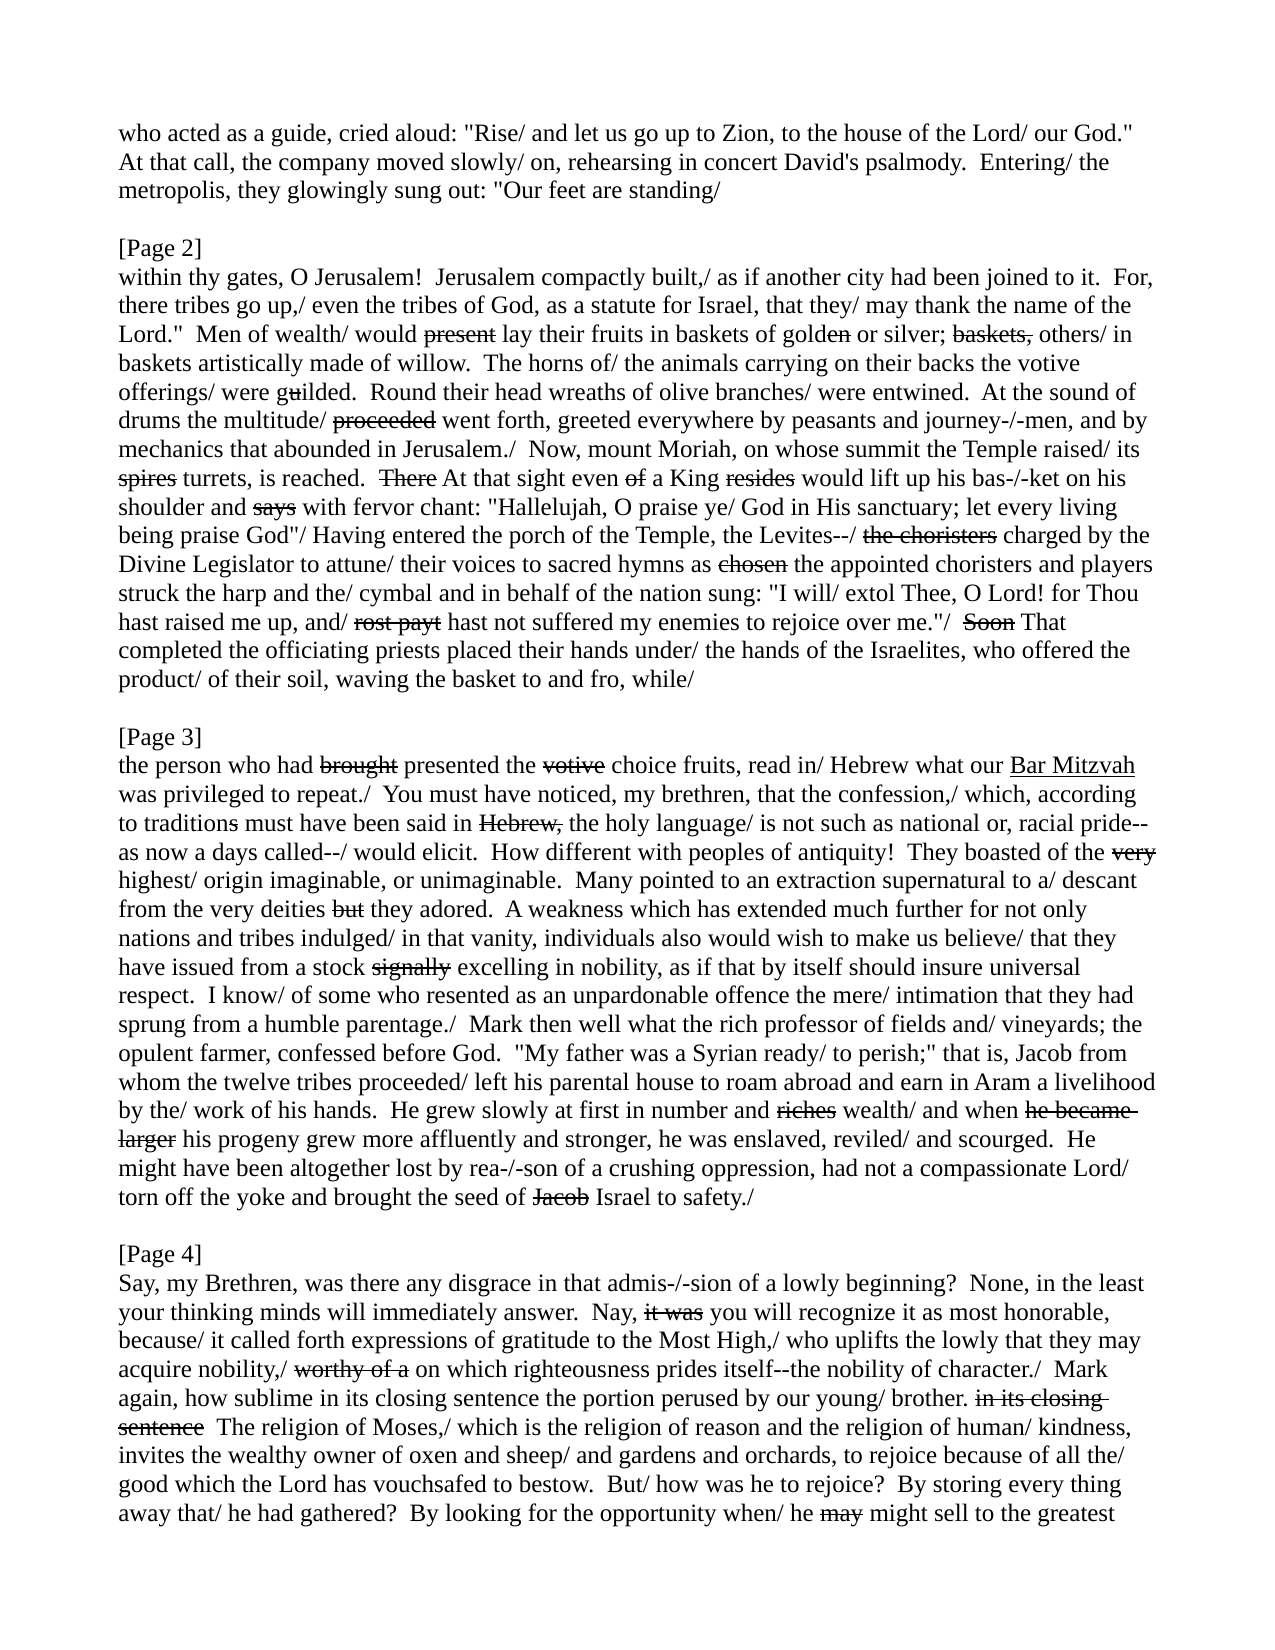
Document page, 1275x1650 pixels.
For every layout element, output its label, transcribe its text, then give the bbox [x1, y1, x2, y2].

text [Page 3] [118, 722, 1157, 751]
text [Page 4] [118, 1239, 1157, 1268]
text who acted as a guide, cried aloud: "Rise/ and let us go up to Zion, to the house of the Lord/ our God." At that call, the company moved slowly/ on, rehearsing in concert David's psalmody. Entering/ the metropolis, they glowingly sung out: "Our feet are standing/ [118, 118, 1157, 204]
text the person who had brought presented the votive choice fruits, read in/ Hebrew what our Bar Mitzvah was privileged to repeat./ You must have noticed, my brethren, that the confession,/ which, according to traditions must have been said in Hebrew, the holy language/ is not such as national or, racial pride--as now a days called--/ would elicit. How different with peoples of antiquity! They boasted of the very highest/ origin imaginable, or unimaginable. Many pointed to an extraction supernatural to a/ descant from the very deities but they adored. A weakness which has extended much further for not only nations and tribes indulged/ in that vanity, individuals also would wish to make us believe/ that they have issued from a stock signally excelling in nobility, as if that by itself should insure universal respect. I know/ of some who resented as an unpardonable offence the mere/ intimation that they had sprung from a humble parentage./ Mark then well what the rich professor of fields and/ vineyards; the opulent farmer, confessed before God. "My father was a Syrian ready/ to perish;" that is, Jacob from whom the twelve tribes proceeded/ left his parental house to roam abroad and earn in Aram a livelihood by the/ work of his hands. He grew slowly at first in number and riches wealth/ and when he became larger his progeny grew more affluently and stronger, he was enslaved, reviled/ and scourged. He might have been altogether lost by rea-/-son of a crushing oppression, had not a compassionate Lord/ torn off the yoke and brought the seed of Jacob Israel to safety./ [118, 751, 1157, 1211]
text [Page 2] [118, 233, 1157, 262]
text within thy gates, O Jerusalem! Jerusalem compactly built,/ as if another city had been joined to it. For, there tribes go up,/ even the tribes of God, as a statute for Israel, that they/ may thank the name of the Lord." Men of wealth/ would present lay their fruits in baskets of golden or silver; baskets, others/ in baskets artistically made of willow. The horns of/ the animals carrying on their backs the votive offerings/ were guilded. Round their head wreaths of olive branches/ were entwined. At the sound of drums the multitude/ proceeded went forth, greeted everywhere by peasants and journey-/-men, and by mechanics that abounded in Jerusalem./ Now, mount Moriah, on whose summit the Temple raised/ its spires turrets, is reached. There At that sight even of a King resides would lift up his bas-/-ket on his shoulder and says with fervor chant: "Hallelujah, O praise ye/ God in His sanctuary; let every living being praise God"/ Having entered the porch of the Temple, the Levites--/ the choristers charged by the Divine Legislator to attune/ their voices to sacred hymns as chosen the appointed choristers and players struck the harp and the/ cymbal and in behalf of the nation sung: "I will/ extol Thee, O Lord! for Thou hast raised me up, and/ rost payt hast not suffered my enemies to rejoice over me."/ Soon That completed the officiating priests placed their hands under/ the hands of the Israelites, who offered the product/ of their soil, waving the basket to and fro, while/ [118, 262, 1157, 693]
text Say, my Brethren, was there any disgrace in that admis-/-sion of a lowly beginning? None, in the least your thinking minds will immediately answer. Nay, it was you will recognize it as most honorable, because/ it called forth expressions of gratitude to the Most High,/ who uplifts the lowly that they may acquire nobility,/ worthy of a on which righteousness prides itself--the nobility of character./ Mark again, how sublime in its closing sentence the portion perused by our young/ brother. in its closing sentence The religion of Moses,/ which is the religion of reason and the religion of human/ kindness, invites the wealthy owner of oxen and sheep/ and gardens and orchards, to rejoice because of all the/ good which the Lord has vouchsafed to bestow. But/ how was he to rejoice? By storing every thing away that/ he had gathered? By looking for the opportunity when/ he may might sell to the greatest [118, 1268, 1157, 1527]
